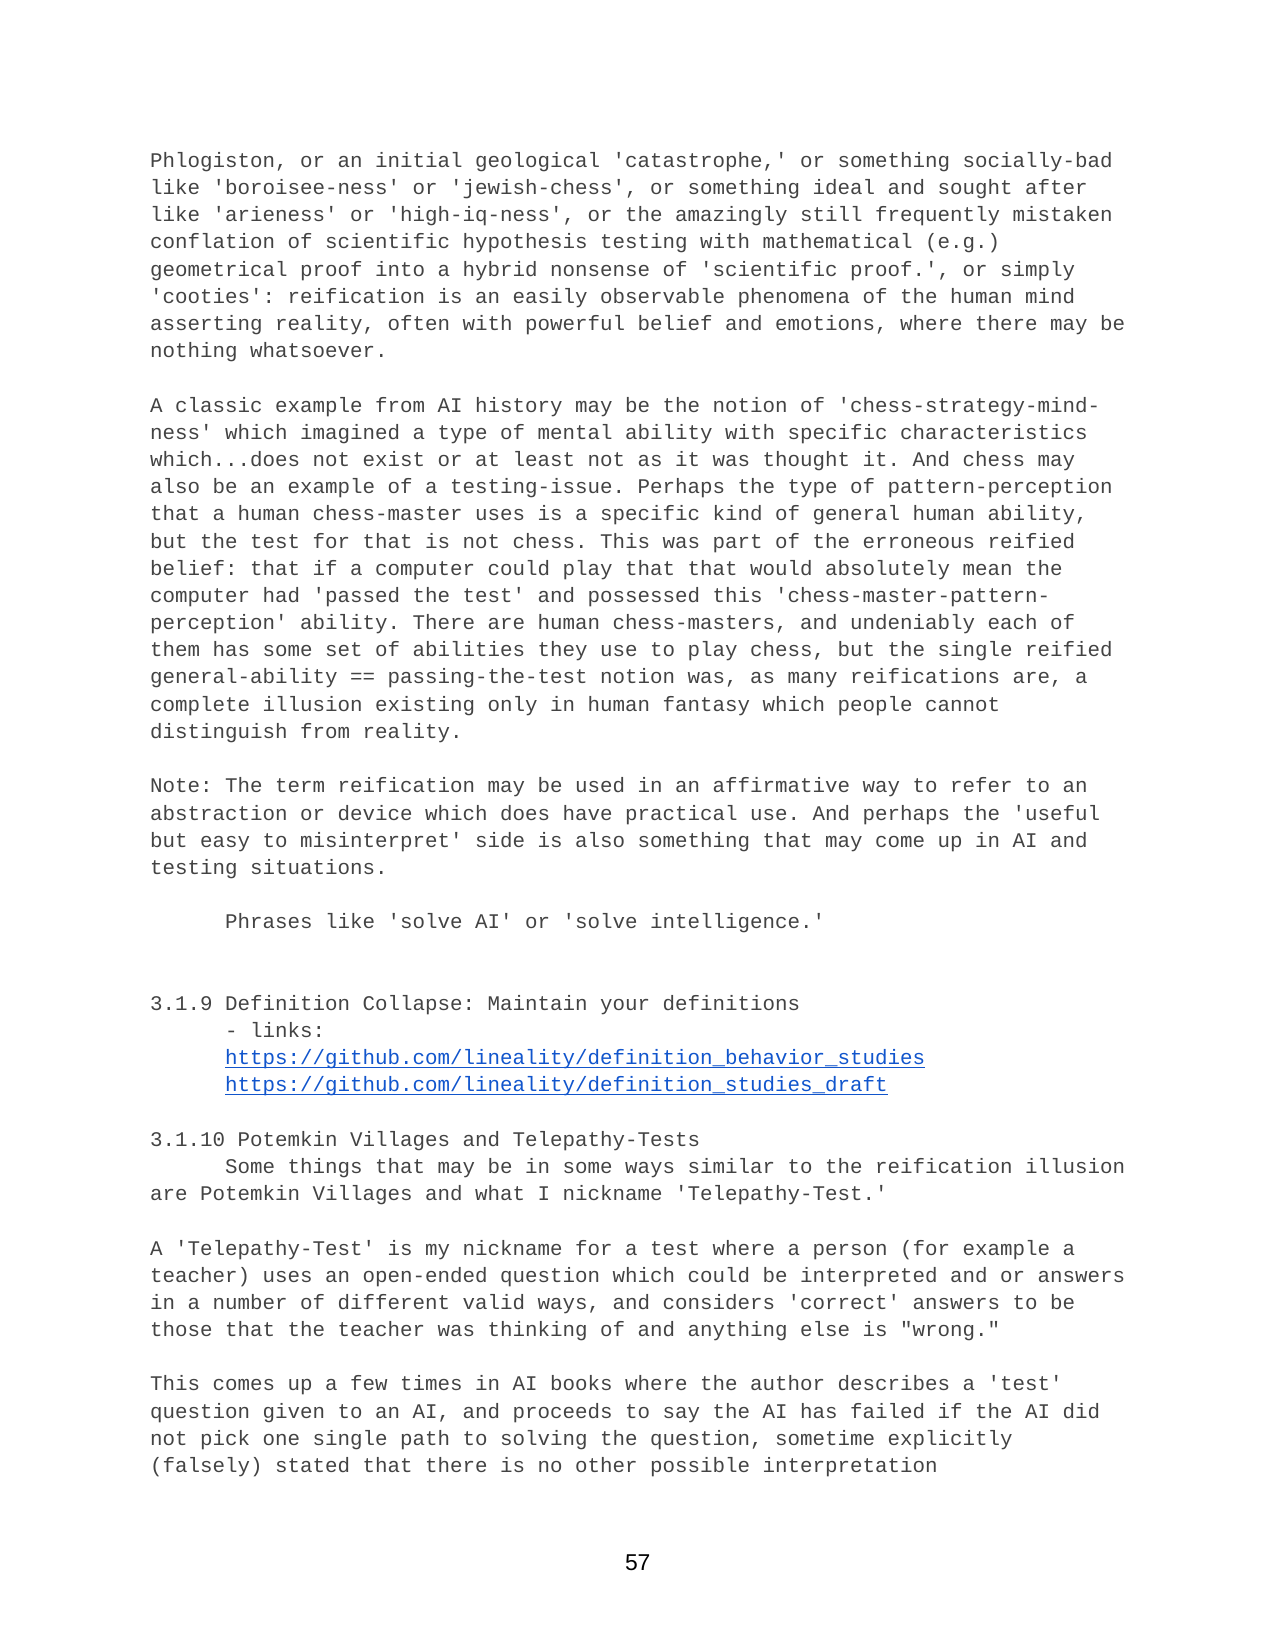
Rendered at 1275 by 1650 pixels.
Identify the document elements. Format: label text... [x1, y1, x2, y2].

text A 'Telepathy-Test' is my nickname for a test where a person (for example a teacher) uses an open-ended question which could be interpreted and or answers in a number of different valid ways, and considers 'correct' answers to be those that the teacher was thinking of and anything else is "wrong." [150, 1237, 1125, 1343]
text This comes up a few times in AI books where the author describes a 'test' question given to an AI, and proceeds to say the AI has failed if the AI did not pick one single path to solving the question, sometime explicitly (falsely) stated that there is no other possible interpretation [150, 1373, 1125, 1479]
text Phlogiston, or an initial geological 'catastrophe,' or something socially-bad like 'boroisee-ness' or 'jewish-chess', or something ideal and sought after like 'arieness' or 'high-iq-ness', or the amazingly still frequently mistaken conflation of scientific hypothesis testing with mathematical (e.g.) geometrical proof into a hybrid nonsense of 'scientific proof.', or simply 'cooties': reification is an easily observable phenomena of the human mind asserting reality, often with powerful belief and emotions, where there may be nothing whatsoever. [150, 150, 1125, 364]
text - links: [150, 1020, 1125, 1044]
text 3.1.9 Definition Collapse: Maintain your definitions [150, 993, 1125, 1016]
text Some things that may be in some ways similar to the reification illusion are Potemkin Villages and what I nickname 'Telepathy-Test.' [150, 1156, 1125, 1207]
text 3.1.10 Potemkin Villages and Telepathy-Tests [150, 1129, 1125, 1152]
text Phrases like 'solve AI' or 'solve intelligence.' [150, 911, 1125, 935]
text Note: The term reification may be used in an affirmative way to refer to an abstraction or device which does have practical use. And perhaps the 'useful but easy to misinterpret' side is also something that may come up in AI and testing situations. [150, 775, 1125, 881]
text https://github.com/lineality/definition_behavior_studies [150, 1047, 1125, 1071]
text A classic example from AI history may be the notion of 'chess-strategy-mind-ness' which imagined a type of mental ability with specific characteristics which...does not exist or at least not as it was thought it. And chess may also be an example of a testing-issue. Perhaps the type of pattern-perception that a human chess-master uses is a specific kind of general human ability, but the test for that is not chess. This was part of the erroneous reified belief: that if a computer could play that that would absolutely mean the computer had 'passed the test' and possessed this 'chess-master-pattern-perception' ability. There are human chess-masters, and undeniably each of them has some set of abilities they use to play chess, but the single reified general-ability == passing-the-test notion was, as many reifications are, a complete illusion existing only in human fantasy which people cannot distinguish from reality. [150, 395, 1125, 744]
text https://github.com/lineality/definition_studies_draft [150, 1074, 1125, 1098]
